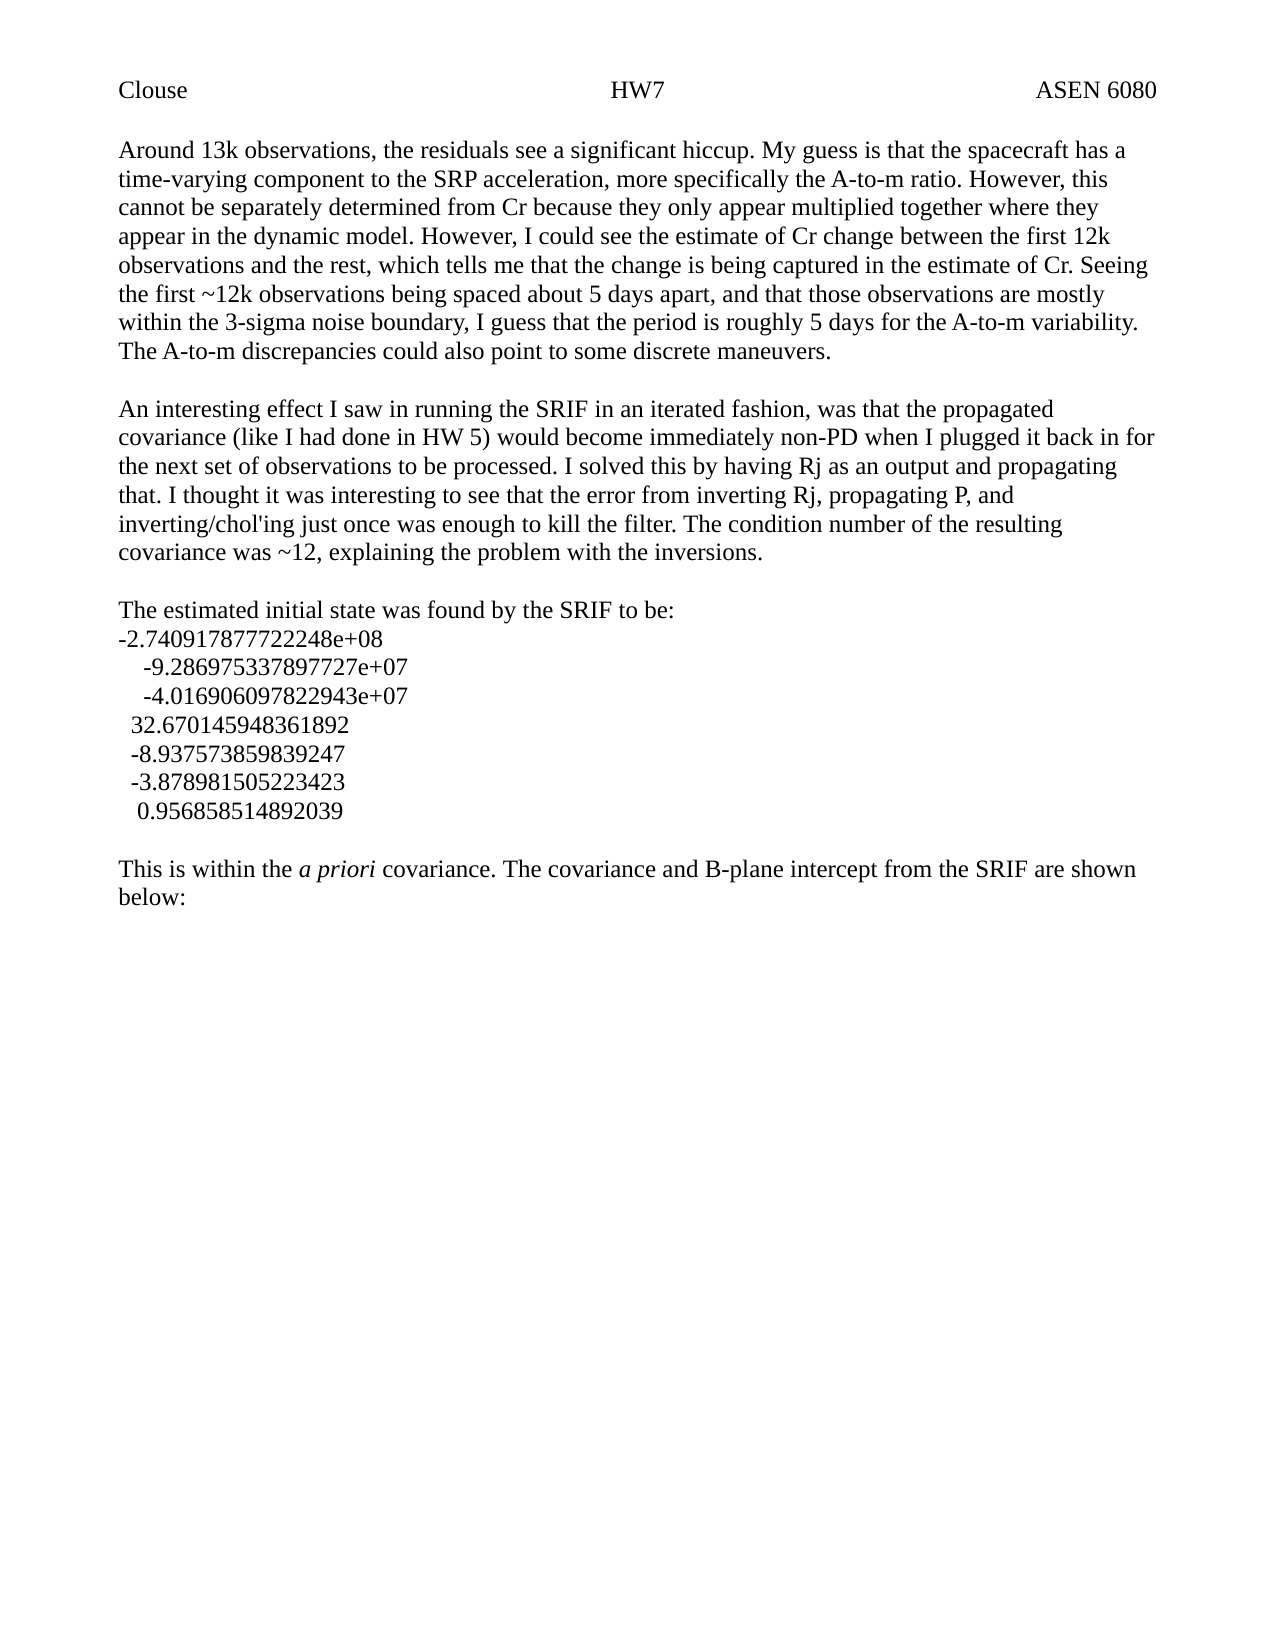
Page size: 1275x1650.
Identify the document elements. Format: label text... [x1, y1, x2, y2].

text Around 13k observations, the residuals see a significant hiccup. My guess is that the spacecraft has a time-varying component to the SRP acceleration, more specifically the A-to-m ratio. However, this cannot be separately determined from Cr because they only appear multiplied together where they appear in the dynamic model. However, I could see the estimate of Cr change between the first 12k observations and the rest, which tells me that the change is being captured in the estimate of Cr. Seeing the first ~12k observations being spaced about 5 days apart, and that those observations are mostly within the 3-sigma noise boundary, I guess that the period is roughly 5 days for the A-to-m variability. The A-to-m discrepancies could also point to some discrete maneuvers. [118, 135, 1157, 365]
text An interesting effect I saw in running the SRIF in an iterated fashion, was that the propagated covariance (like I had done in HW 5) would become immediately non-PD when I plugged it back in for the next set of observations to be processed. I solved this by having Rj as an output and propagating that. I thought it was interesting to see that the error from inverting Rj, propagating P, and inverting/chol'ing just once was enough to kill the filter. The condition number of the resulting covariance was ~12, explaining the problem with the inversions. [118, 394, 1157, 566]
text 0.956858514892039 [118, 796, 1157, 825]
text -9.286975337897727e+07 [118, 652, 1157, 681]
text 32.670145948361892 [118, 710, 1157, 739]
text -4.016906097822943e+07 [118, 681, 1157, 710]
text -2.740917877722248e+08 [118, 624, 1157, 652]
text The estimated initial state was found by the SRIF to be: [118, 595, 1157, 624]
text -3.878981505223423 [118, 767, 1157, 796]
text -8.937573859839247 [118, 739, 1157, 767]
text This is within the a priori covariance. The covariance and B-plane intercept from the SRIF are shown below: [118, 854, 1157, 911]
